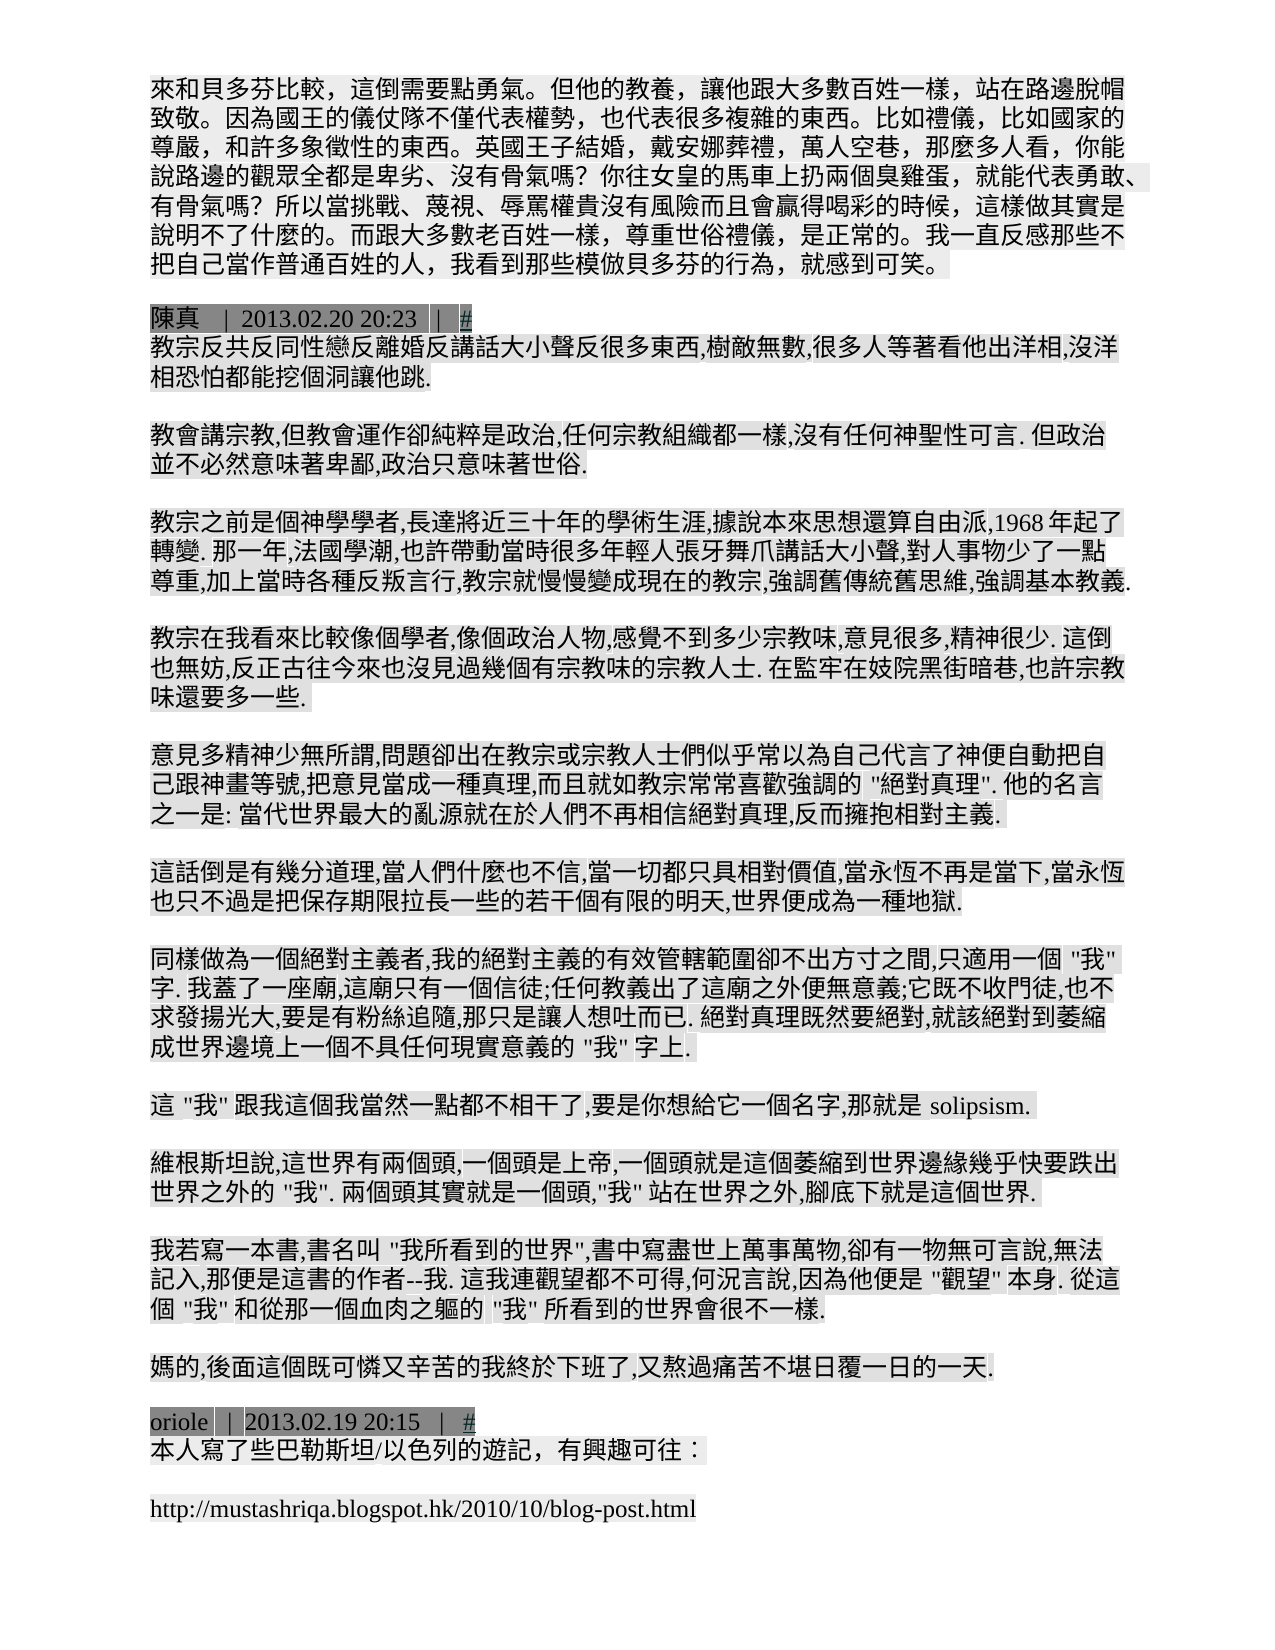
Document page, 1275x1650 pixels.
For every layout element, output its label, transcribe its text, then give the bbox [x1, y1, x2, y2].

text 下面是人家傳來的，是節錄莫言訪談的一段話。我對莫言這人有十足的好感，雖然未讀過他的任一本書，但從一些別人閱讀後轉述的隻字片語我就可以立刻感受這個人內心的某種豐富情感，某些地方我甚至覺得我和他很像，當他講這樣講那樣的時候常讓我覺得心頭發癢，覺得很好笑也很感動，簡直就是在說我了。 鄭啟承 ------------------------- 「做歌德，還是貝多芬」 南方週末：你曾講過這樣一個故事：歌德和貝多芬在路上並肩行走。突然，對面來了國王和大批貴族。貝多芬昂首挺胸，從貴族中挺身而過。歌德退到路邊，畢恭畢敬地脫帽行禮。你說年輕的時候也認為貝多芬了不起，但隨著年齡的增長，就意識到，像貝多芬那樣做也許並不困難，但像歌德那樣反而需要巨大的勇氣。 莫言：大家應該領會我的潛臺詞。貝多芬的這個故事流傳甚廣，但是否真實誰也不知道。當年的音樂家要依附愛好音樂的貴婦、國王或者有權勢的人，他們需要被供養，否則就餓死了。貝多芬見到國王揚長而去是了不起的，而歌德留在原地，脫帽致敬，被認為沒有骨氣。當年我也覺得歌德軟弱可鄙，而貝多芬可欽可敬。就像據說是貝多芬自己說的“貝多芬只有一個，國王有許多個”。我年輕的時候，讀到這句話覺得揚眉吐氣。科長，局長，成千上萬，而我只有一個。我在軍隊工作時，有一晚上在辦公室看書，一位老領導推門進來，說：“噢，沒有人。”我立即回應道：“難道我不是人嗎？！”這位老領導被我頂得尷尬而退。當時我還暗自得意，以為自己很“貝多芬”，但多年之後，我卻感到十分內疚。 隨著年齡增長，對這個問題就有新的理解：當面對國王的儀仗揚長而去沒有任何風險且會贏得公眾鼓掌時，這樣做其實並不需要多少勇氣；而鞠躬致敬，會被萬人詬病，而且被拿來和貝多芬比較，這倒需要點勇氣。但他的教養，讓他跟大多數百姓一樣，站在路邊脫帽致敬。因為國王的儀仗隊不僅代表權勢，也代表很多複雜的東西。比如禮儀，比如國家的尊嚴，和許多象徵性的東西。英國王子結婚，戴安娜葬禮，萬人空巷，那麼多人看，你能說路邊的觀眾全都是卑劣、沒有骨氣嗎？你往女皇的馬車上扔兩個臭雞蛋，就能代表勇敢、有骨氣嗎？所以當挑戰、蔑視、辱罵權貴沒有風險而且會贏得喝彩的時候，這樣做其實是說明不了什麼的。而跟大多數老百姓一樣，尊重世俗禮儀，是正常的。我一直反感那些不把自己當作普通百姓的人，我看到那些模倣貝多芬的行為，就感到可笑。 [150, 75, 1125, 279]
text 陳真 | 2013.02.20 20:23 | # [150, 304, 1125, 333]
text 教宗反共反同性戀反離婚反講話大小聲反很多東西,樹敵無數,很多人等著看他出洋相,沒洋相恐怕都能挖個洞讓他跳. 教會講宗教,但教會運作卻純粹是政治,任何宗教組織都一樣,沒有任何神聖性可言. 但政治並不必然意味著卑鄙,政治只意味著世俗. 教宗之前是個神學學者,長達將近三十年的學術生涯,據說本來思想還算自由派,1968年起了轉變. 那一年,法國學潮,也許帶動當時很多年輕人張牙舞爪講話大小聲,對人事物少了一點尊重,加上當時各種反叛言行,教宗就慢慢變成現在的教宗,強調舊傳統舊思維,強調基本教義. 教宗在我看來比較像個學者,像個政治人物,感覺不到多少宗教味,意見很多,精神很少. 這倒也無妨,反正古往今來也沒見過幾個有宗教味的宗教人士. 在監牢在妓院黑街暗巷,也許宗教味還要多一些. 意見多精神少無所謂,問題卻出在教宗或宗教人士們似乎常以為自己代言了神便自動把自己跟神畫等號,把意見當成一種真理,而且就如教宗常常喜歡強調的 "絕對真理". 他的名言之一是: 當代世界最大的亂源就在於人們不再相信絕對真理,反而擁抱相對主義. 這話倒是有幾分道理,當人們什麼也不信,當一切都只具相對價值,當永恆不再是當下,當永恆也只不過是把保存期限拉長一些的若干個有限的明天,世界便成為一種地獄. 同樣做為一個絕對主義者,我的絕對主義的有效管轄範圍卻不出方寸之間,只適用一個 "我" 字. 我蓋了一座廟,這廟只有一個信徒;任何教義出了這廟之外便無意義;它既不收門徒,也不求發揚光大,要是有粉絲追隨,那只是讓人想吐而已. 絕對真理既然要絕對,就該絕對到萎縮成世界邊境上一個不具任何現實意義的 "我" 字上. 這 "我" 跟我這個我當然一點都不相干了,要是你想給它一個名字,那就是 solipsism. 維根斯坦說,這世界有兩個頭,一個頭是上帝,一個頭就是這個萎縮到世界邊緣幾乎快要跌出世界之外的 "我". 兩個頭其實就是一個頭,"我" 站在世界之外,腳底下就是這個世界. 我若寫一本書,書名叫 "我所看到的世界",書中寫盡世上萬事萬物,卻有一物無可言說,無法記入,那便是這書的作者--我. 這我連觀望都不可得,何況言說,因為他便是 "觀望" 本身. 從這個 "我" 和從那一個血肉之軀的 "我" 所看到的世界會很不一樣. 媽的,後面這個既可憐又辛苦的我終於下班了,又熬過痛苦不堪日覆一日的一天. [150, 333, 1125, 1382]
text 本人寫了些巴勒斯坦/以色列的遊記，有興趣可往︰ http://mustashriqa.blogspot.hk/2010/10/blog-post.html [150, 1436, 1125, 1551]
text oriole | 2013.02.19 20:15 | # [150, 1407, 1125, 1436]
